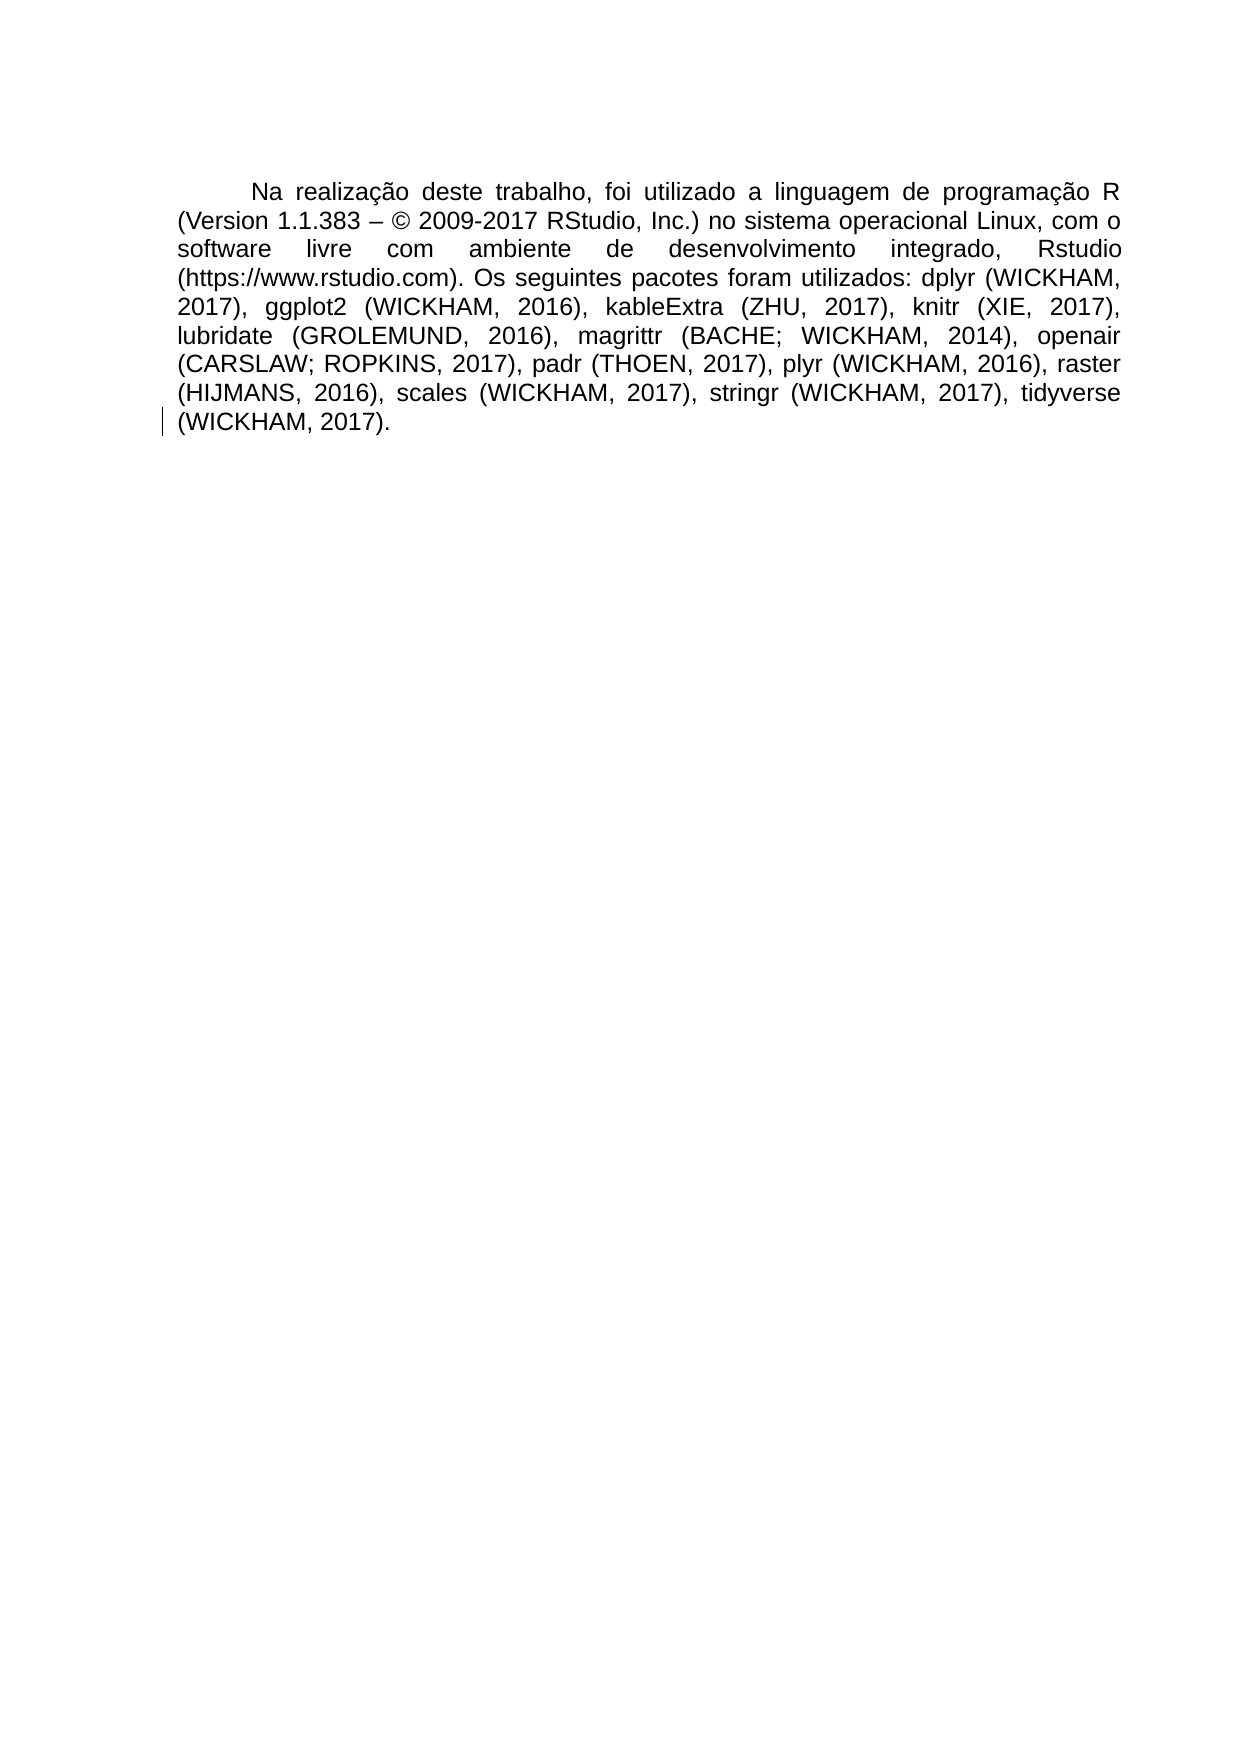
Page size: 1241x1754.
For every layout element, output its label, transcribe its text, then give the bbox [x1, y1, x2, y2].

text Na realização deste trabalho, foi utilizado a linguagem de programação R (Version 1.1.383 – © 2009-2017 RStudio, Inc.) no sistema operacional Linux, com o software livre com ambiente de desenvolvimento integrado, Rstudio (https://www.rstudio.com). Os seguintes pacotes foram utilizados: dplyr (WICKHAM, 2017), ggplot2 (WICKHAM, 2016), kableExtra (ZHU, 2017), knitr (XIE, 2017), lubridate (GROLEMUND, 2016), magrittr (BACHE; WICKHAM, 2014), openair (CARSLAW; ROPKINS, 2017), padr (THOEN, 2017), plyr (WICKHAM, 2016), raster (HIJMANS, 2016), scales (WICKHAM, 2017), stringr (WICKHAM, 2017), tidyverse (WICKHAM, 2017). [177, 177, 1122, 436]
